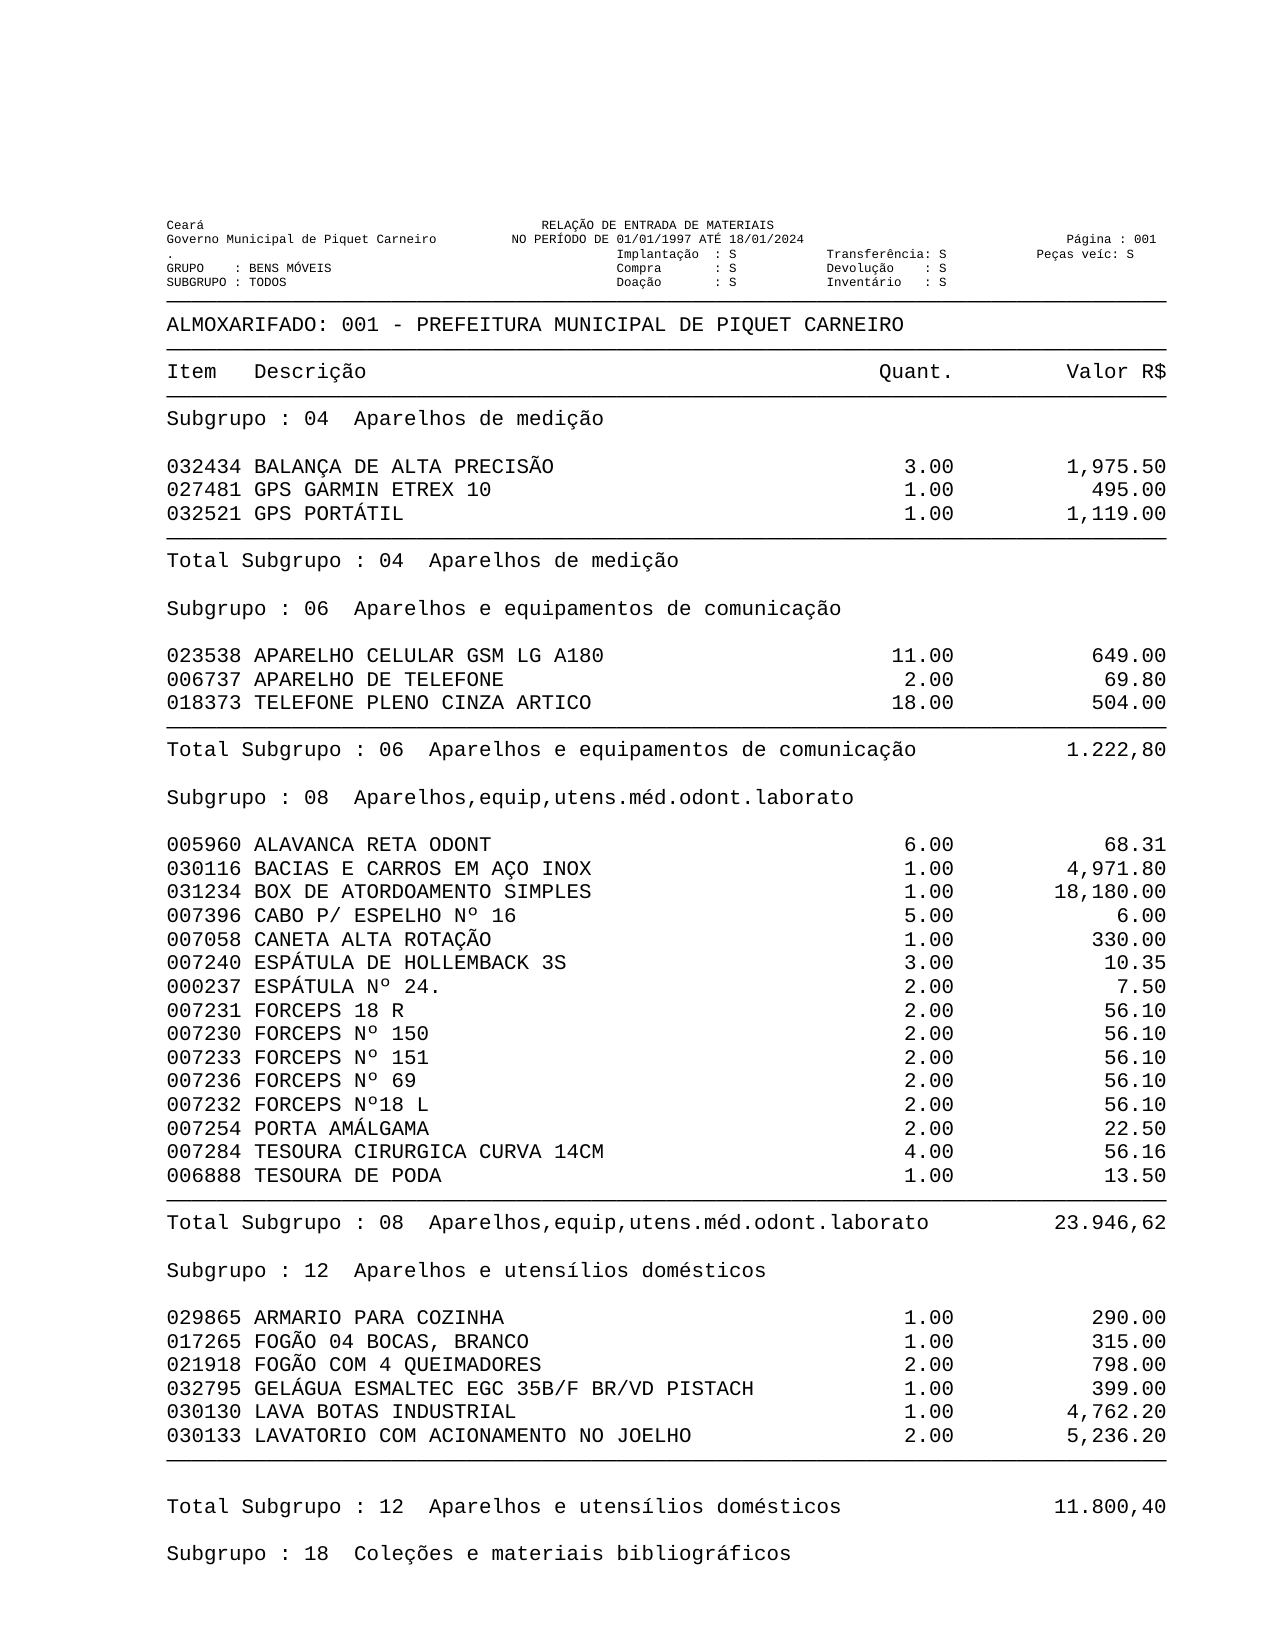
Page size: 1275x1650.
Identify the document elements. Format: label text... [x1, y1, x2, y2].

text Ceará RELAÇÃO DE ENTRADA DE MATERIAIS Governo Municipal de Piquet Carneiro NO PERÍODO DE 01/01/1997 ATÉ 18/01/2024 Página : 001 . Implantação : S Transferência: S Peças veíc: S GRUPO : BENS MÓVEIS Compra : S Devolução : S SUBGRUPO : TODOS Doação : S Inventário : S ———————————————————————————————————————————————————————————————————————————————— ALMOXARIFADO: 001 - PREFEITURA MUNICIPAL DE PIQUET CARNEIRO ———————————————————————————————————————————————————————————————————————————————— Item Descrição Quant. Valor R$ ———————————————————————————————————————————————————————————————————————————————— Subgrupo : 04 Aparelhos de medição 032434 BALANÇA DE ALTA PRECISÃO 3.00 1,975.50 027481 GPS GARMIN ETREX 10 1.00 495.00 032521 GPS PORTÁTIL 1.00 1,119.00 ———————————————————————————————————————————————————————————————————————————————— Total Subgrupo : 04 Aparelhos de medição Subgrupo : 06 Aparelhos e equipamentos de comunicação 023538 APARELHO CELULAR GSM LG A180 11.00 649.00 006737 APARELHO DE TELEFONE 2.00 69.80 018373 TELEFONE PLENO CINZA ARTICO 18.00 504.00 ———————————————————————————————————————————————————————————————————————————————— Total Subgrupo : 06 Aparelhos e equipamentos de comunicação 1.222,80 Subgrupo : 08 Aparelhos,equip,utens.méd.odont.laborato 005960 ALAVANCA RETA ODONT 6.00 68.31 030116 BACIAS E CARROS EM AÇO INOX 1.00 4,971.80 031234 BOX DE ATORDOAMENTO SIMPLES 1.00 18,180.00 007396 CABO P/ ESPELHO Nº 16 5.00 6.00 007058 CANETA ALTA ROTAÇÃO 1.00 330.00 007240 ESPÁTULA DE HOLLEMBACK 3S 3.00 10.35 000237 ESPÁTULA Nº 24. 2.00 7.50 007231 FORCEPS 18 R 2.00 56.10 007230 FORCEPS Nº 150 2.00 56.10 007233 FORCEPS Nº 151 2.00 56.10 007236 FORCEPS Nº 69 2.00 56.10 007232 FORCEPS Nº18 L 2.00 56.10 007254 PORTA AMÁLGAMA 2.00 22.50 007284 TESOURA CIRURGICA CURVA 14CM 4.00 56.16 006888 TESOURA DE PODA 1.00 13.50 ———————————————————————————————————————————————————————————————————————————————— Total Subgrupo : 08 Aparelhos,equip,utens.méd.odont.laborato 23.946,62 Subgrupo : 12 Aparelhos e utensílios domésticos 029865 ARMARIO PARA COZINHA 1.00 290.00 017265 FOGÃO 04 BOCAS, BRANCO 1.00 315.00 021918 FOGÃO COM 4 QUEIMADORES 2.00 798.00 032795 GELÁGUA ESMALTEC EGC 35B/F BR/VD PISTACH 1.00 399.00 030130 LAVA BOTAS INDUSTRIAL 1.00 4,762.20 030133 LAVATORIO COM ACIONAMENTO NO JOELHO 2.00 5,236.20 ———————————————————————————————————————————————————————————————————————————————— Total Subgrupo : 12 Aparelhos e utensílios domésticos 11.800,40 Subgrupo : 18 Coleções e materiais bibliográficos [166, 219, 1264, 1581]
